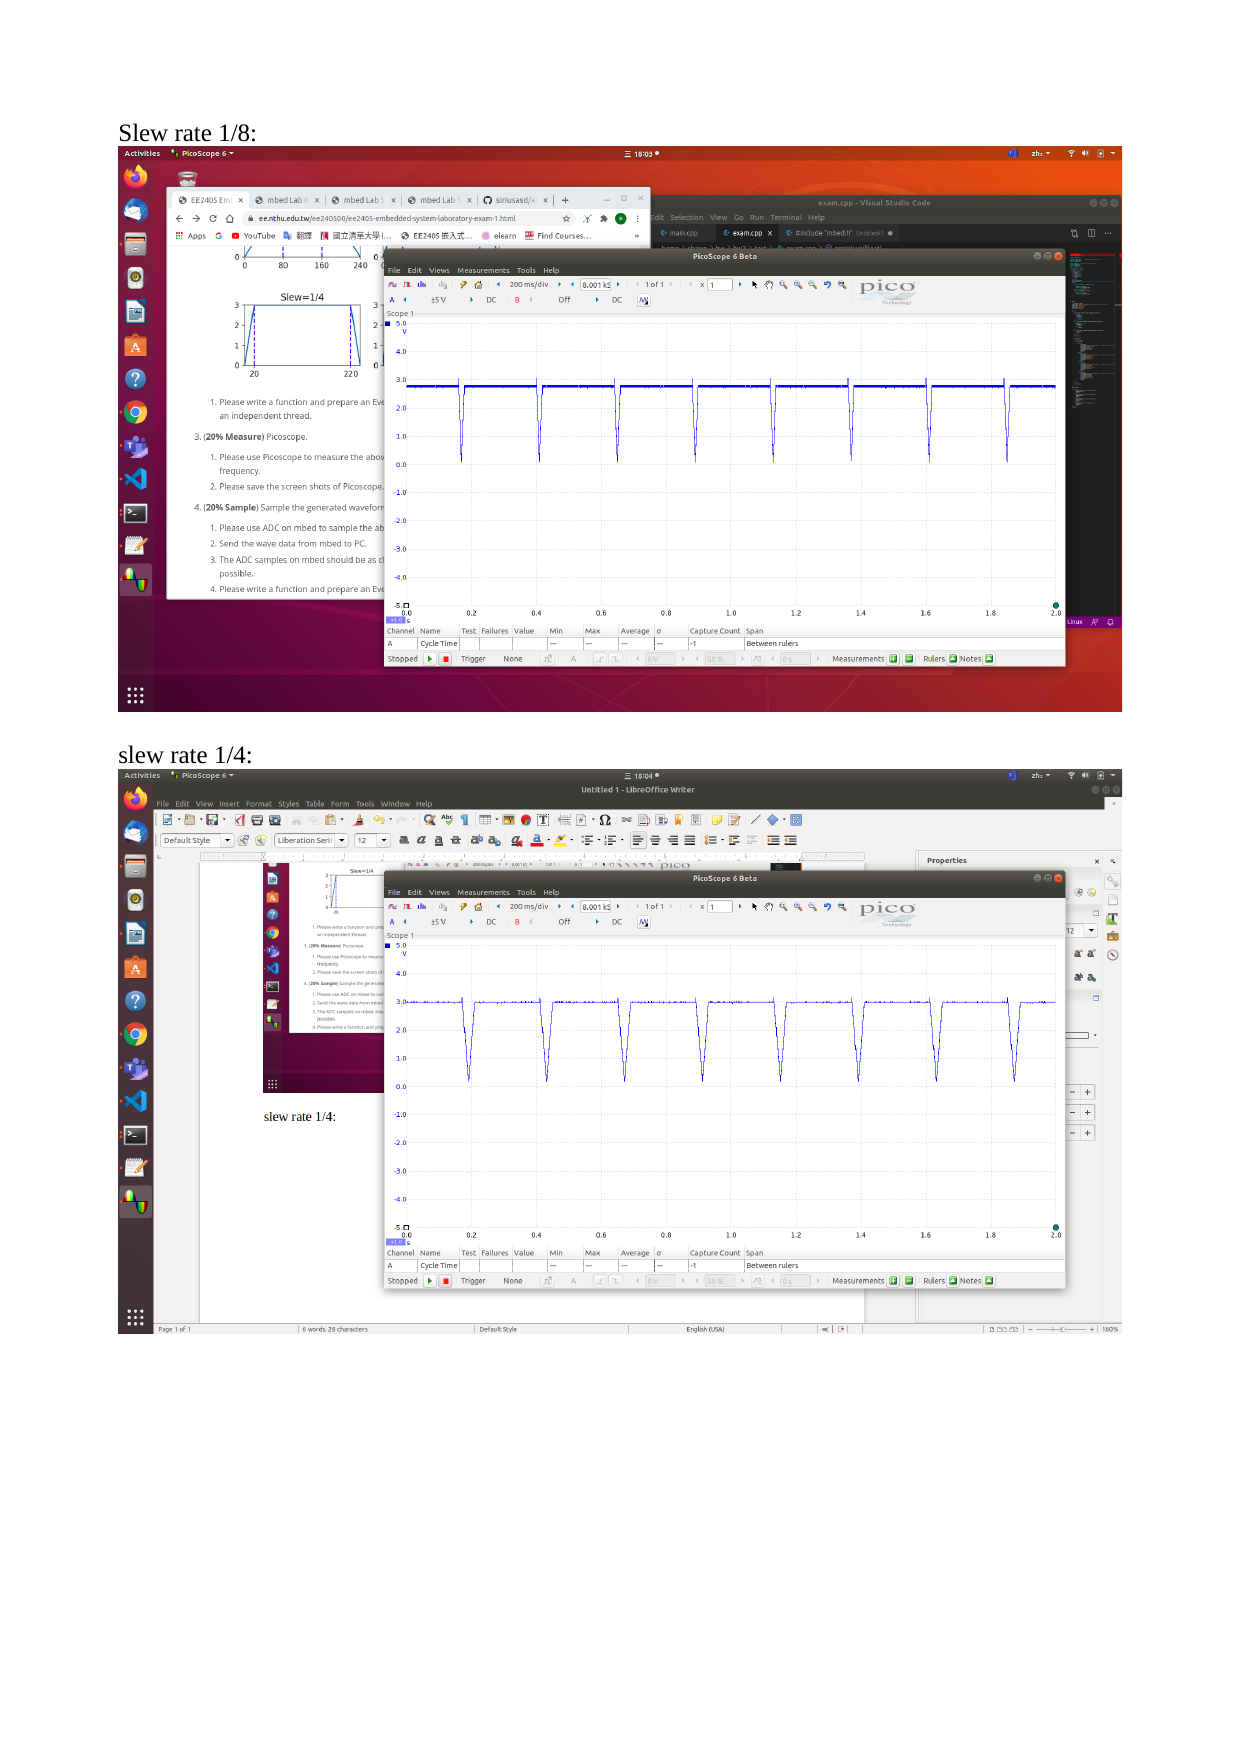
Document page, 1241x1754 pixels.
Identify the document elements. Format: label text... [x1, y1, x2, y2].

text Slew rate 1/8: [118, 118, 1122, 146]
text slew rate 1/4: [118, 740, 1122, 769]
picture [118, 146, 1123, 712]
picture [118, 769, 1123, 1334]
